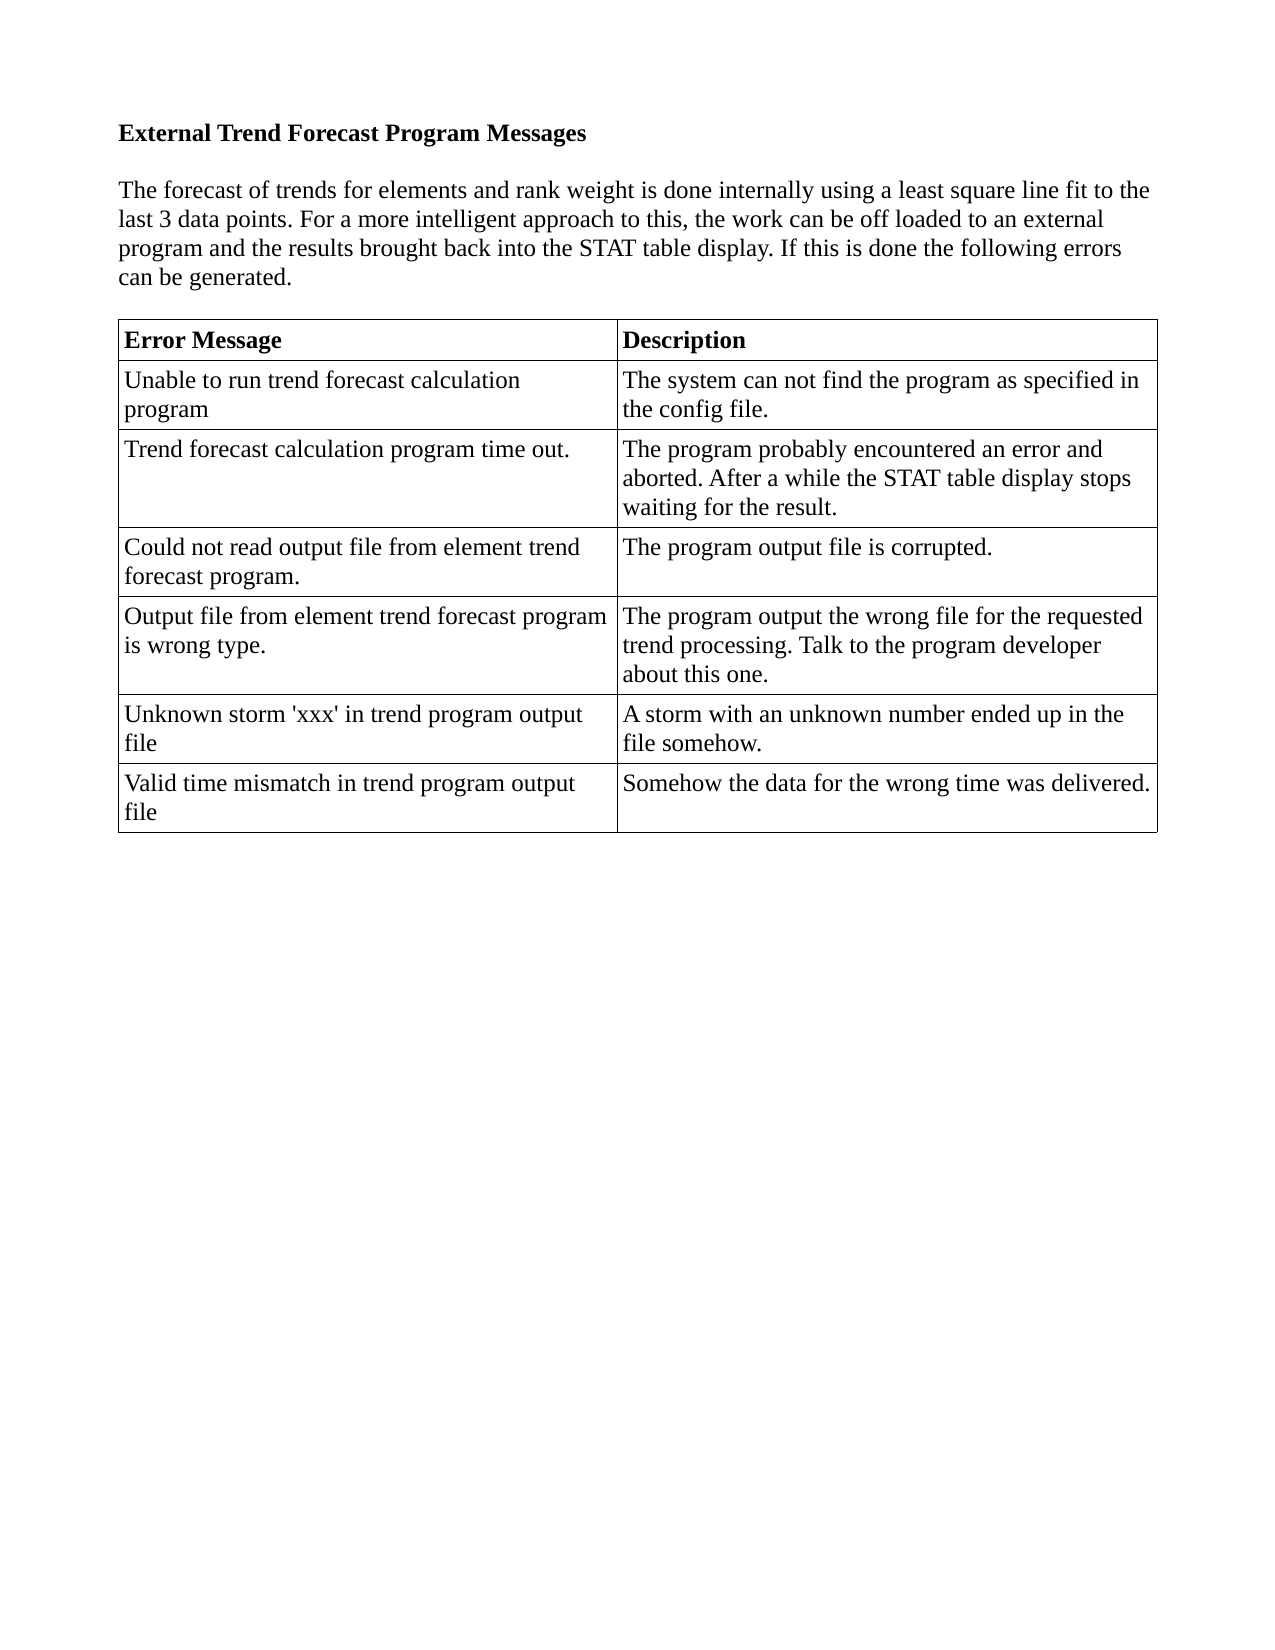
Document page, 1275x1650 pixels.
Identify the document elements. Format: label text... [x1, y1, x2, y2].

table_cell The program probably encountered an error and aborted. After a while the STAT table display stops waiting for the result. [618, 430, 1157, 527]
table_cell The program output file is corrupted. [618, 528, 1157, 596]
table_cell A storm with an unknown number ended up in the file somehow. [618, 695, 1157, 762]
text The forecast of trends for elements and rank weight is done internally using a least square line fit to the last 3 data points. For a more intelligent approach to this, the work can be off loaded to an external program and the results brought back into the STAT table display. If this is done the following errors can be generated. [118, 176, 1157, 291]
table_cell Output file from element trend forecast program is wrong type. [119, 597, 617, 693]
text External Trend Forecast Program Messages [118, 118, 1157, 147]
table_cell Trend forecast calculation program time out. [119, 430, 617, 527]
table_cell The system can not find the program as specified in the config file. [618, 361, 1157, 429]
table_cell Could not read output file from element trend forecast program. [119, 528, 617, 596]
table_header Error Message [119, 320, 617, 360]
table_cell Unable to run trend forecast calculation program [119, 361, 617, 429]
table_cell The program output the wrong file for the requested trend processing. Talk to the program developer about this one. [618, 597, 1157, 693]
table_cell Unknown storm 'xxx' in trend program output file [119, 695, 617, 762]
table_cell Somehow the data for the wrong time was delivered. [618, 764, 1157, 832]
table_cell Valid time mismatch in trend program output file [119, 764, 617, 832]
table_header Description [618, 320, 1157, 360]
